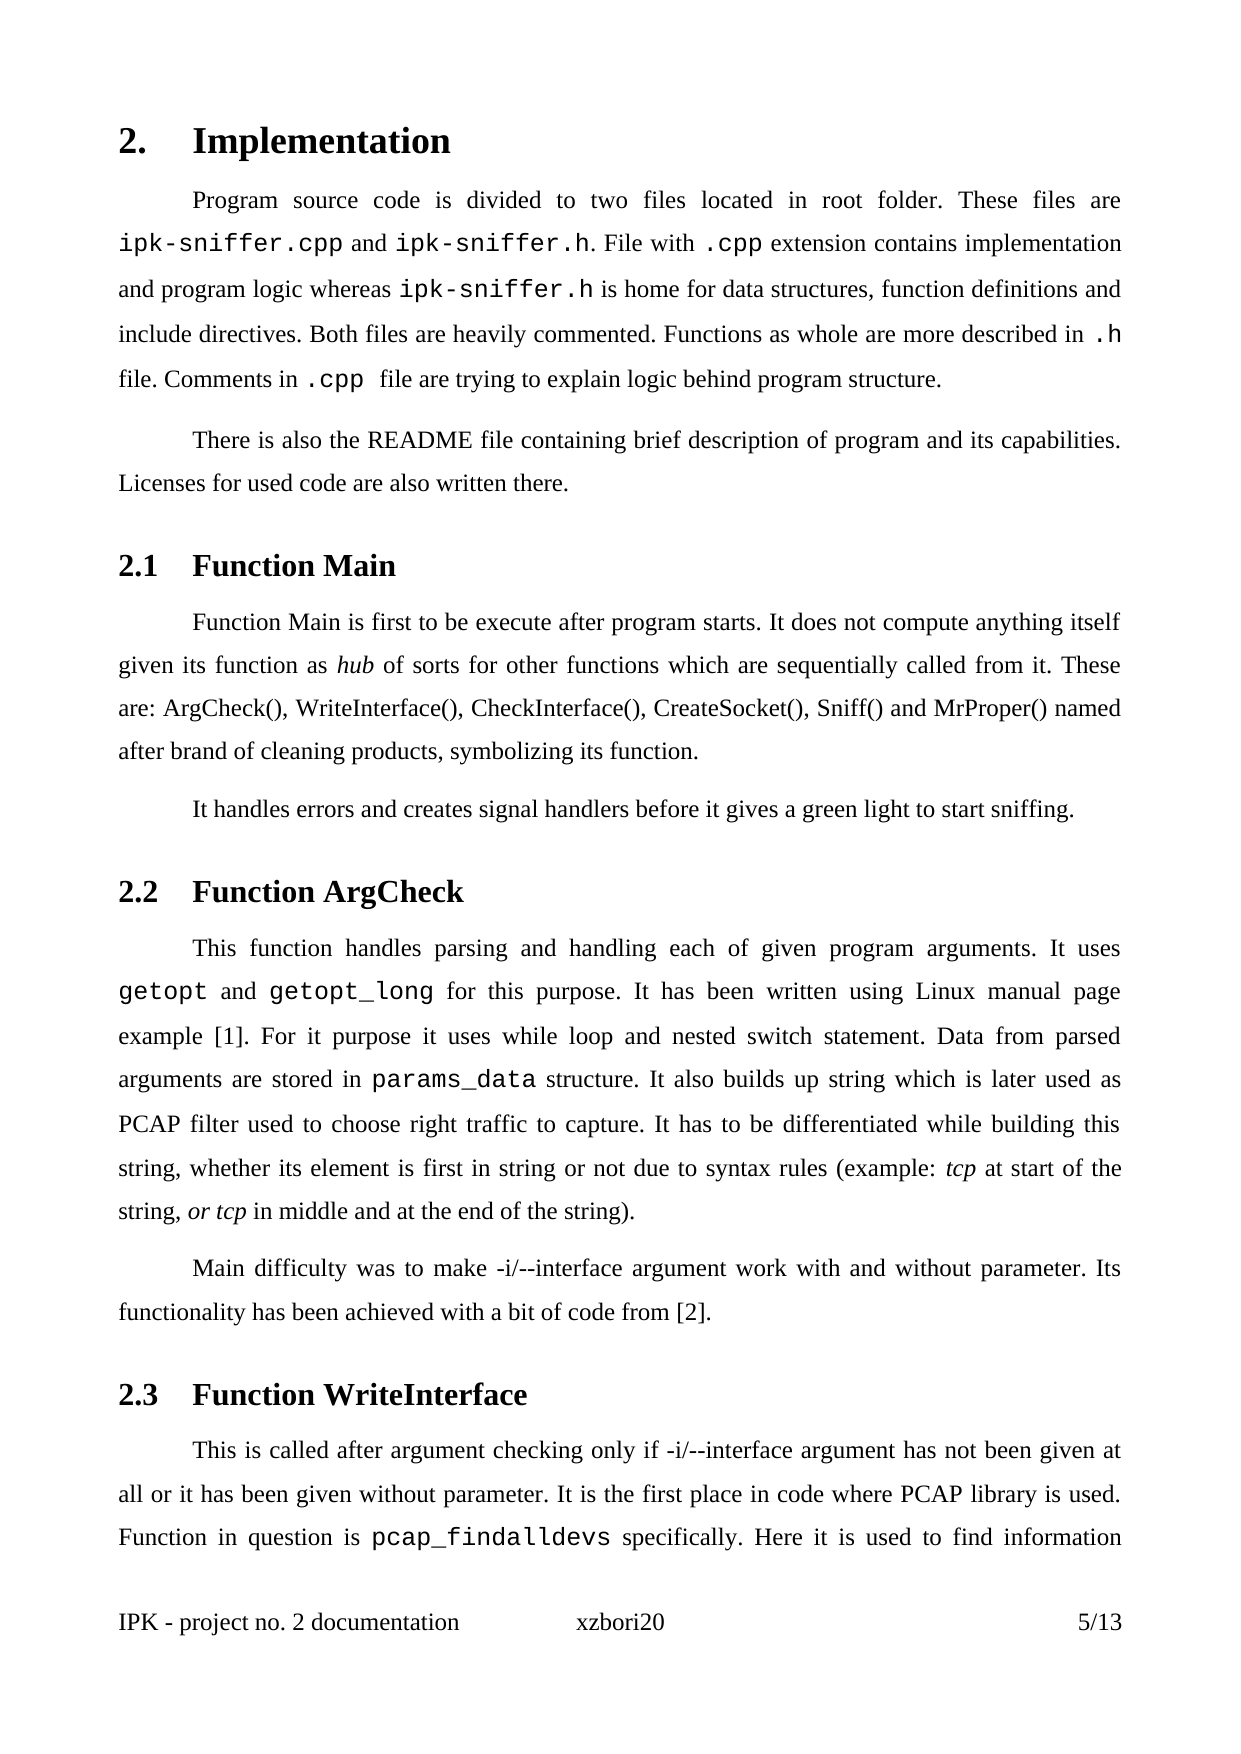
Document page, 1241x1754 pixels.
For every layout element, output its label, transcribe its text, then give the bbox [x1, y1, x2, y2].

text Program source code is divided to two files located in root folder. These files are ipk‑sniffer.cpp and ipk‑sniffer.h. File with .cpp extension contains implementation and program logic whereas ipk‑sniffer.h is home for data structures, function definitions and include directives. Both files are heavily commented. Functions as whole are more described in .h file. Comments in .cpp file are trying to explain logic behind program structure. [118, 185, 1122, 395]
text Function Main is first to be execute after program starts. It does not compute anything itself given its function as hub of sorts for other functions which are sequentially called from it. These are: ArgCheck(), WriteInterface(), CheckInterface(), CreateSocket(), Sniff() and MrProper() named after brand of cleaning products, symbolizing its function. [118, 607, 1122, 765]
subtitle Function ArgCheck [118, 872, 1122, 909]
subtitle Function WriteInterface [118, 1375, 1122, 1412]
text This function handles parsing and handling each of given program arguments. It uses getopt and getopt_long for this purpose. It has been written using Linux manual page example [1]. For it purpose it uses while loop and nested switch statement. Data from parsed arguments are stored in params_data structure. It also builds up string which is later used as PCAP filter used to choose right traffic to capture. It has to be differentiated while building this string, whether its element is first in string or not due to syntax rules (example: tcp at start of the string, or tcp in middle and at the end of the string). [118, 933, 1122, 1224]
subtitle Implementation [118, 118, 1122, 162]
text This is called after argument checking only if -i/--interface argument has not been given at all or it has been given without parameter. It is the first place in code where PCAP library is used. Function in question is pcap_findalldevs specifically. Here it is used to find information [118, 1436, 1122, 1553]
subtitle Function Main [118, 546, 1122, 583]
text Main difficulty was to make -i/--interface argument work with and without parameter. Its functionality has been achieved with a bit of code from [2]. [118, 1253, 1122, 1325]
text It handles errors and creates signal handlers before it gives a green light to start sniffing. [118, 794, 1122, 823]
text There is also the README file containing brief description of program and its capabilities. Licenses for used code are also written there. [118, 425, 1122, 497]
